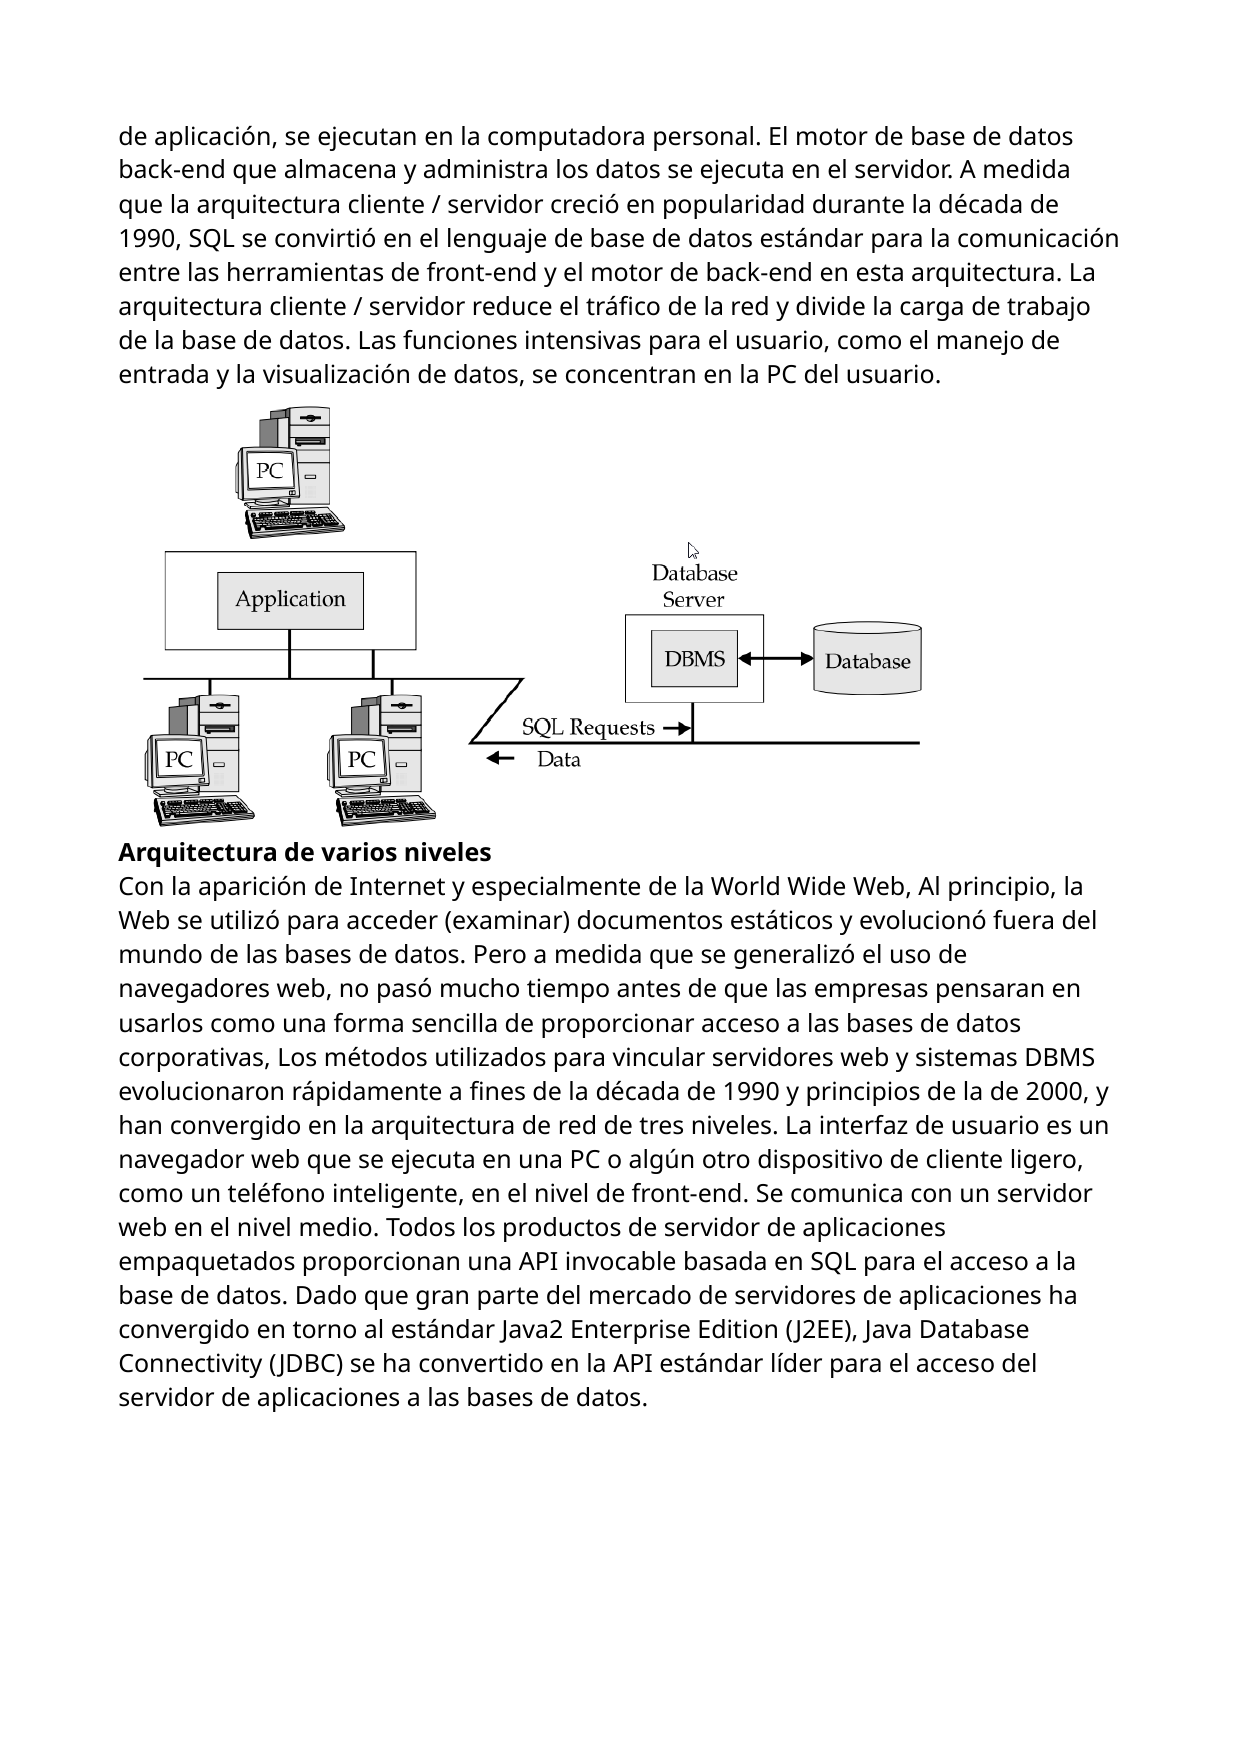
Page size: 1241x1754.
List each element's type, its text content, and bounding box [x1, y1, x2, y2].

text Arquitectura de varios niveles [118, 835, 1122, 869]
picture [118, 390, 942, 835]
text de aplicación, se ejecutan en la computadora personal. El motor de base de datos back-end que almacena y administra los datos se ejecuta en el servidor. A medida que la arquitectura cliente / servidor creció en popularidad durante la década de 1990, SQL se convirtió en el lenguaje de base de datos estándar para la comunicación entre las herramientas de front-end y el motor de back-end en esta arquitectura. La arquitectura cliente / servidor reduce el tráfico de la red y divide la carga de trabajo de la base de datos. Las funciones intensivas para el usuario, como el manejo de entrada y la visualización de datos, se concentran en la PC del usuario. [118, 118, 1122, 391]
text Con la aparición de Internet y especialmente de la World Wide Web, Al principio, la Web se utilizó para acceder (examinar) documentos estáticos y evolucionó fuera del mundo de las bases de datos. Pero a medida que se generalizó el uso de navegadores web, no pasó mucho tiempo antes de que las empresas pensaran en usarlos como una forma sencilla de proporcionar acceso a las bases de datos corporativas, Los métodos utilizados para vincular servidores web y sistemas DBMS evolucionaron rápidamente a fines de la década de 1990 y principios de la de 2000, y han convergido en la arquitectura de red de tres niveles. La interfaz de usuario es un navegador web que se ejecuta en una PC o algún otro dispositivo de cliente ligero, como un teléfono inteligente, en el nivel de front-end. Se comunica con un servidor web en el nivel medio. Todos los productos de servidor de aplicaciones empaquetados proporcionan una API invocable basada en SQL para el acceso a la base de datos. Dado que gran parte del mercado de servidores de aplicaciones ha convergido en torno al estándar Java2 Enterprise Edition (J2EE), Java Database Connectivity (JDBC) se ha convertido en la API estándar líder para el acceso del servidor de aplicaciones a las bases de datos. [118, 869, 1122, 1414]
